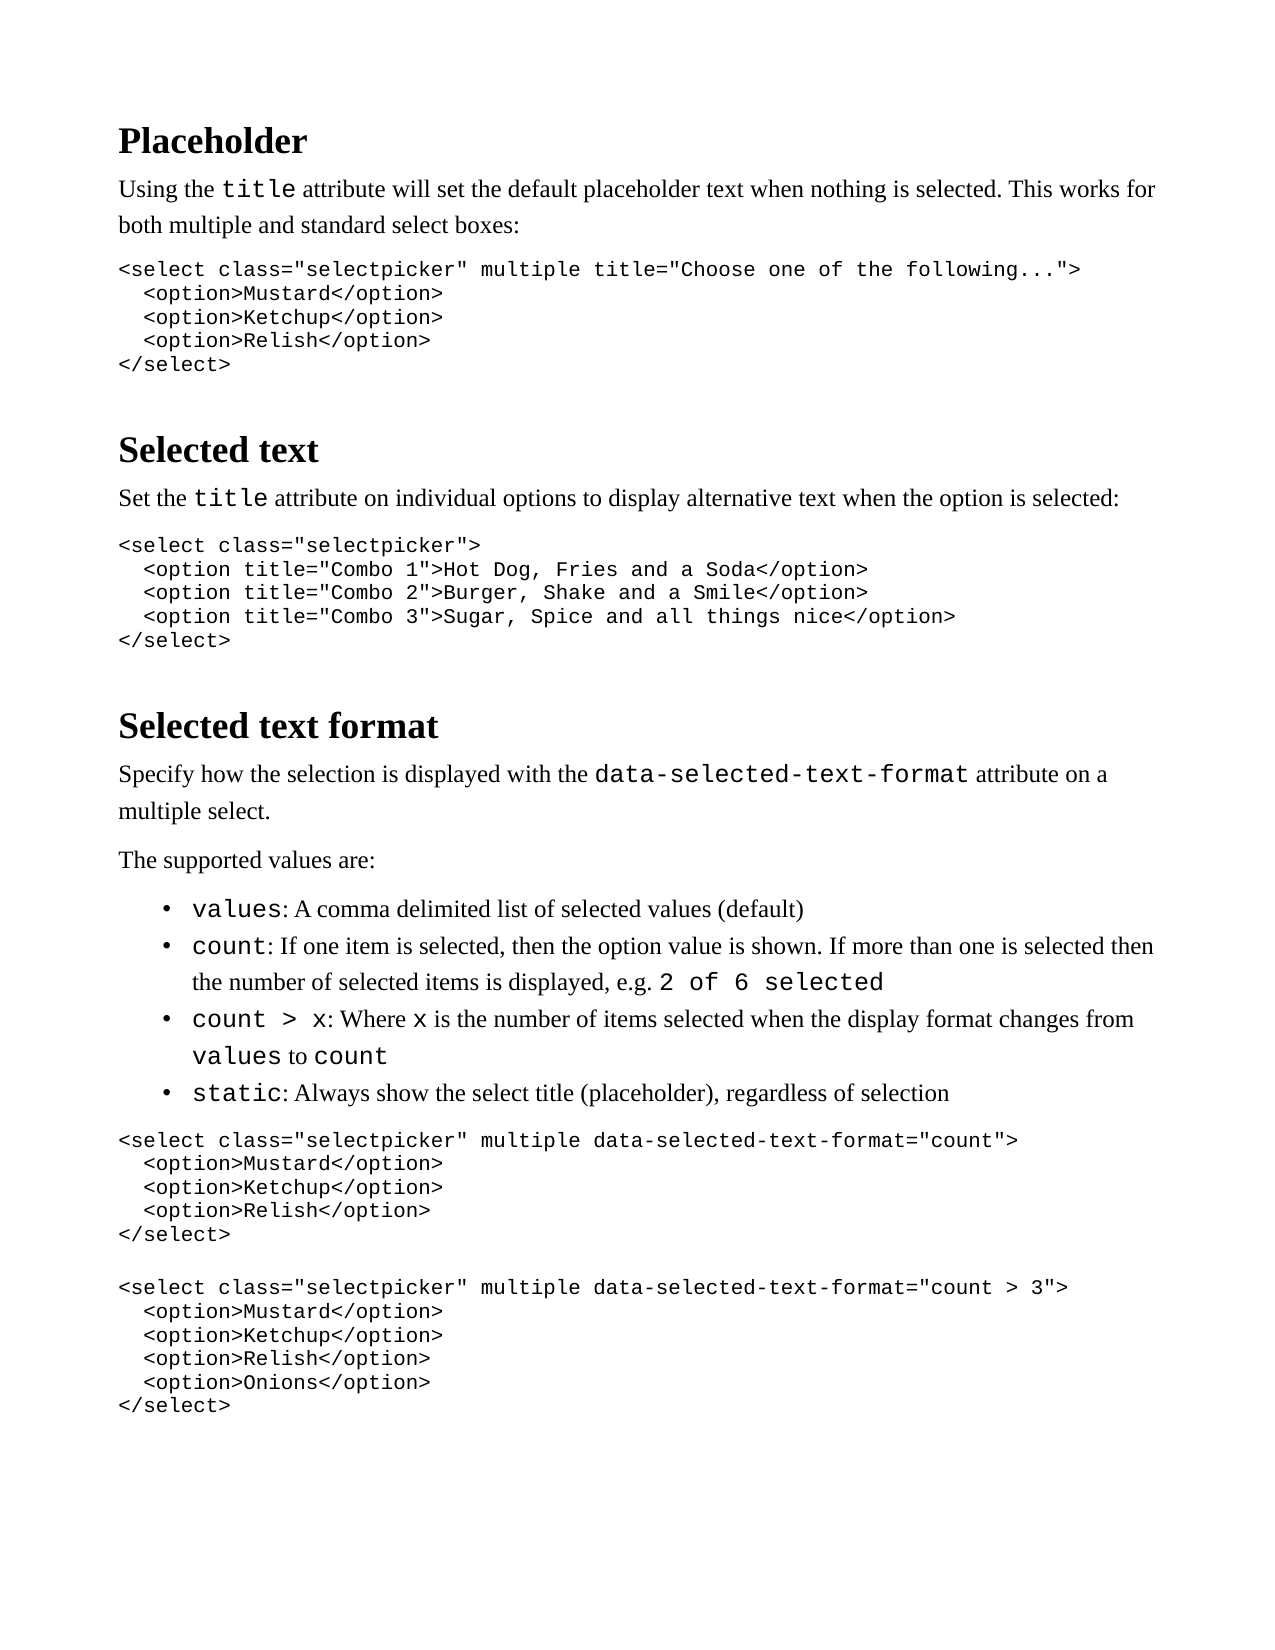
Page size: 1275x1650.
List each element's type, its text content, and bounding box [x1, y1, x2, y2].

text Using the title attribute will set the default placeholder text when nothing is selected. This works for both multiple and standard select boxes: [118, 174, 1157, 239]
subtitle Selected text [118, 428, 1157, 471]
list count > x: Where x is the number of items selected when the display format changes from values to count [162, 1004, 1157, 1072]
text <select class="selectpicker" multiple data-selected-text-format="count"> [118, 1129, 1157, 1153]
text </select> [118, 630, 1157, 653]
text </select> [118, 354, 1157, 378]
text <option>Onions</option> [118, 1372, 1157, 1396]
list count: If one item is selected, then the option value is shown. If more than one is selected then the number of selected items is displayed, e.g. 2 of 6 selected [162, 931, 1157, 998]
text <option>Relish</option> [118, 1201, 1157, 1224]
text The supported values are: [118, 845, 1157, 874]
text <option>Ketchup</option> [118, 307, 1157, 330]
text <option>Relish</option> [118, 1348, 1157, 1372]
text Set the title attribute on individual options to display alternative text when the option is selected: [118, 483, 1157, 514]
list values: A comma delimited list of selected values (default) [162, 894, 1157, 925]
text <select class="selectpicker" multiple title="Choose one of the following..."> [118, 259, 1157, 283]
text <option>Mustard</option> [118, 283, 1157, 307]
text <option>Mustard</option> [118, 1301, 1157, 1324]
subtitle Placeholder [118, 118, 1157, 161]
text </select> [118, 1224, 1157, 1248]
subtitle Selected text format [118, 704, 1157, 747]
text </select> [118, 1396, 1157, 1419]
text <option>Relish</option> [118, 330, 1157, 354]
text <option>Mustard</option> [118, 1153, 1157, 1177]
list static: Always show the select title (placeholder), regardless of selection [162, 1078, 1157, 1109]
text <option title="Combo 2">Burger, Shake and a Smile</option> [118, 582, 1157, 606]
text <select class="selectpicker" multiple data-selected-text-format="count > 3"> [118, 1277, 1157, 1301]
text <option title="Combo 3">Sugar, Spice and all things nice</option> [118, 606, 1157, 630]
text <option title="Combo 1">Hot Dog, Fries and a Soda</option> [118, 559, 1157, 582]
text <option>Ketchup</option> [118, 1177, 1157, 1201]
text Specify how the selection is displayed with the data-selected-text-format attribute on a multiple select. [118, 759, 1157, 824]
text <select class="selectpicker"> [118, 535, 1157, 559]
text <option>Ketchup</option> [118, 1324, 1157, 1348]
